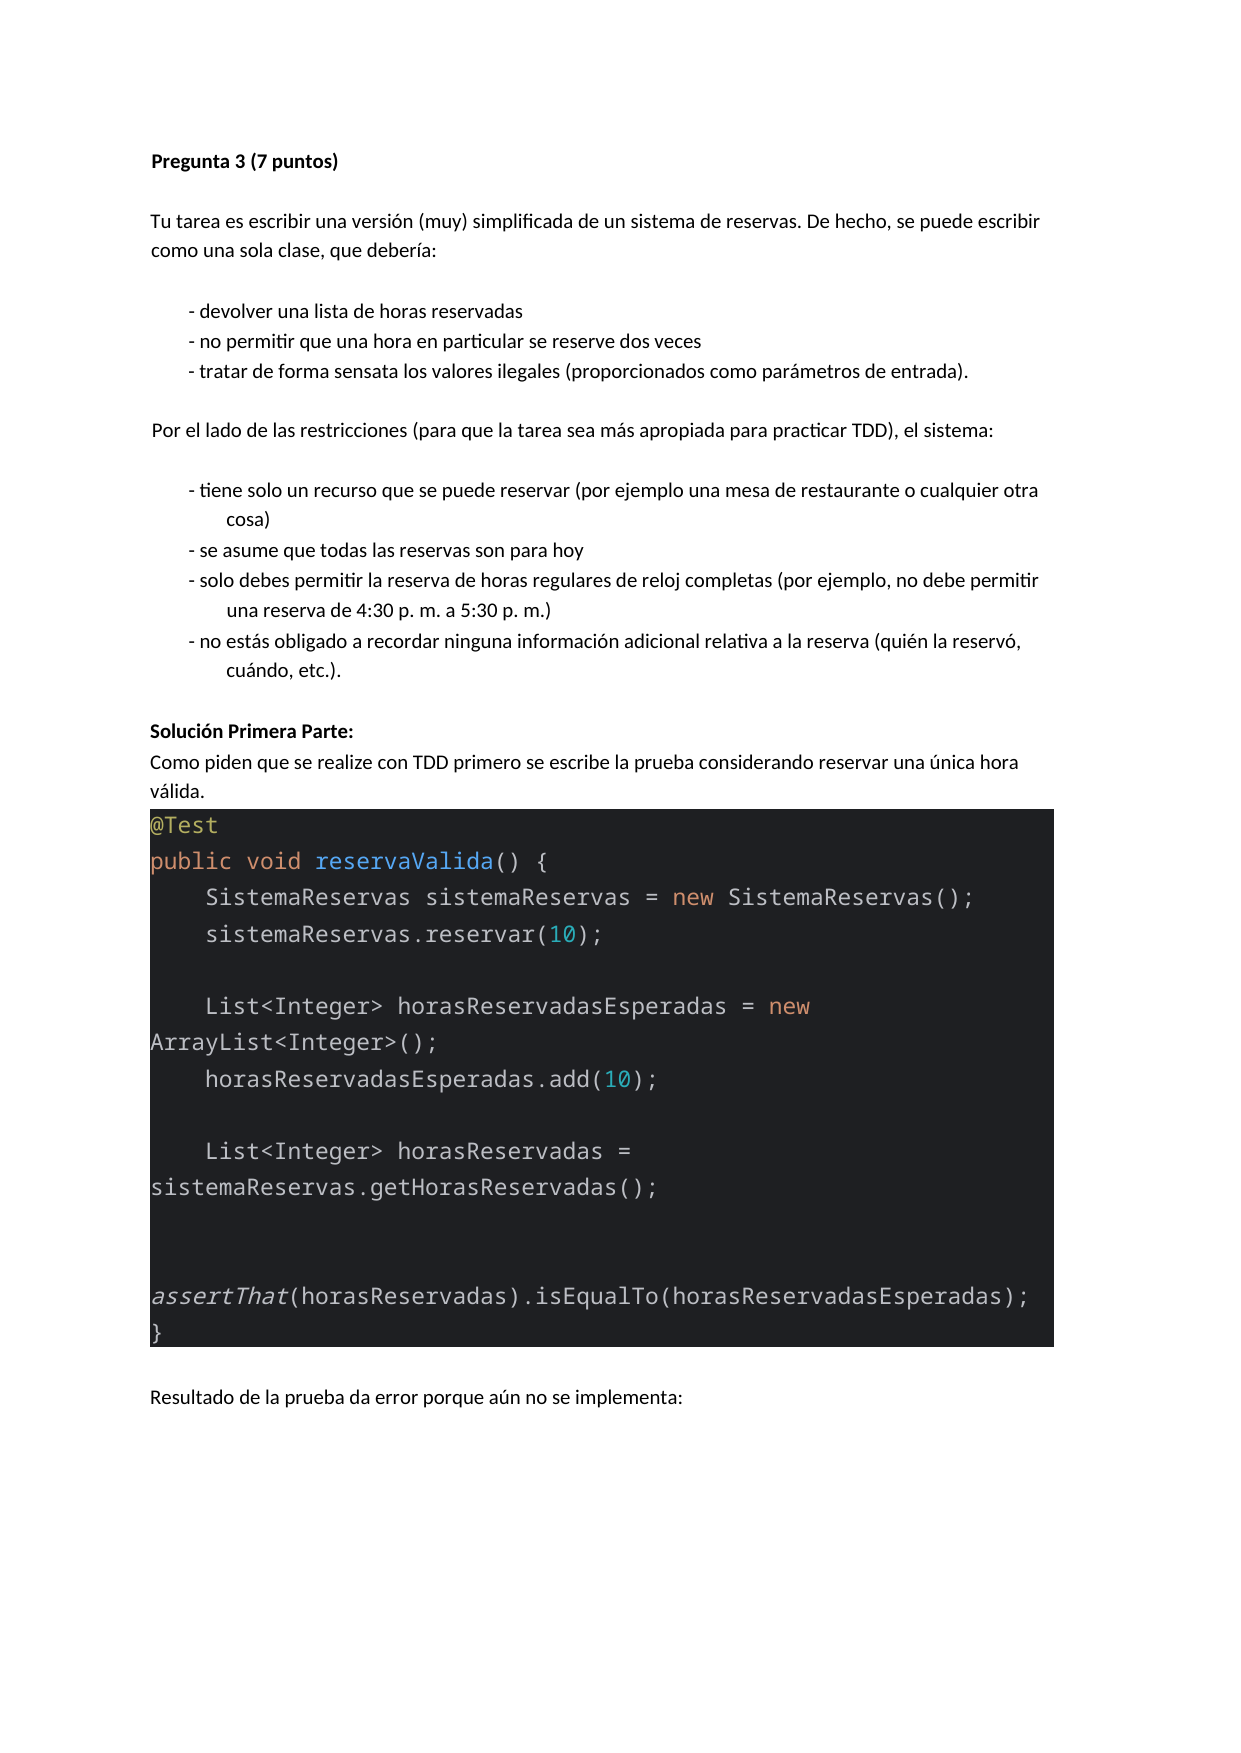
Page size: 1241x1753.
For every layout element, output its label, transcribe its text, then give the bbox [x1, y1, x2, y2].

text - se asume que todas las reservas son para hoy [188, 537, 1093, 562]
text Pregunta 3 (7 puntos) [151, 148, 1093, 174]
text Solución Primera Parte: [150, 718, 1054, 744]
text - no estás obligado a recordar ninguna información adicional relativa a la reserva (quién la reservó, cuándo, etc.). [188, 628, 1054, 683]
text - solo debes permitir la reserva de horas regulares de reloj completas (por ejemplo, no debe permitir una reserva de 4:30 p. m. a 5:30 p. m.) [188, 567, 1071, 623]
text Tu tarea es escribir una versión (muy) simplificada de un sistema de reservas. De hecho, se puede escribir como una sola clase, que debería: [150, 208, 1047, 263]
text - no permitir que una hora en particular se reserve dos veces [188, 328, 1093, 353]
text Resultado de la prueba da error porque aún no se implementa: [150, 1384, 1054, 1409]
text - devolver una lista de horas reservadas [188, 298, 1093, 323]
text @Test public void reservaValida() { SistemaReservas sistemaReservas = new SistemaReservas(); sistemaReservas.reservar(10); List<Integer> horasReservadasEsperadas = new ArrayList<Integer>(); horasReservadasEsperadas.add(10); List<Integer> horasReservadas = sistemaReservas.getHorasReservadas(); assertThat(horasReservadas).isEqualTo(horasReservadasEsperadas); } [150, 809, 1054, 1347]
text - tratar de forma sensata los valores ilegales (proporcionados como parámetros de entrada). Por el lado de las restricciones (para que la tarea sea más apropiada para practicar TDD), el sistema: [152, 358, 1001, 443]
text - tiene solo un recurso que se puede reservar (por ejemplo una mesa de restaurante o cualquier otra cosa) [188, 477, 1070, 532]
text Como piden que se realize con TDD primero se escribe la prueba considerando reservar una única hora válida. [150, 749, 1054, 804]
